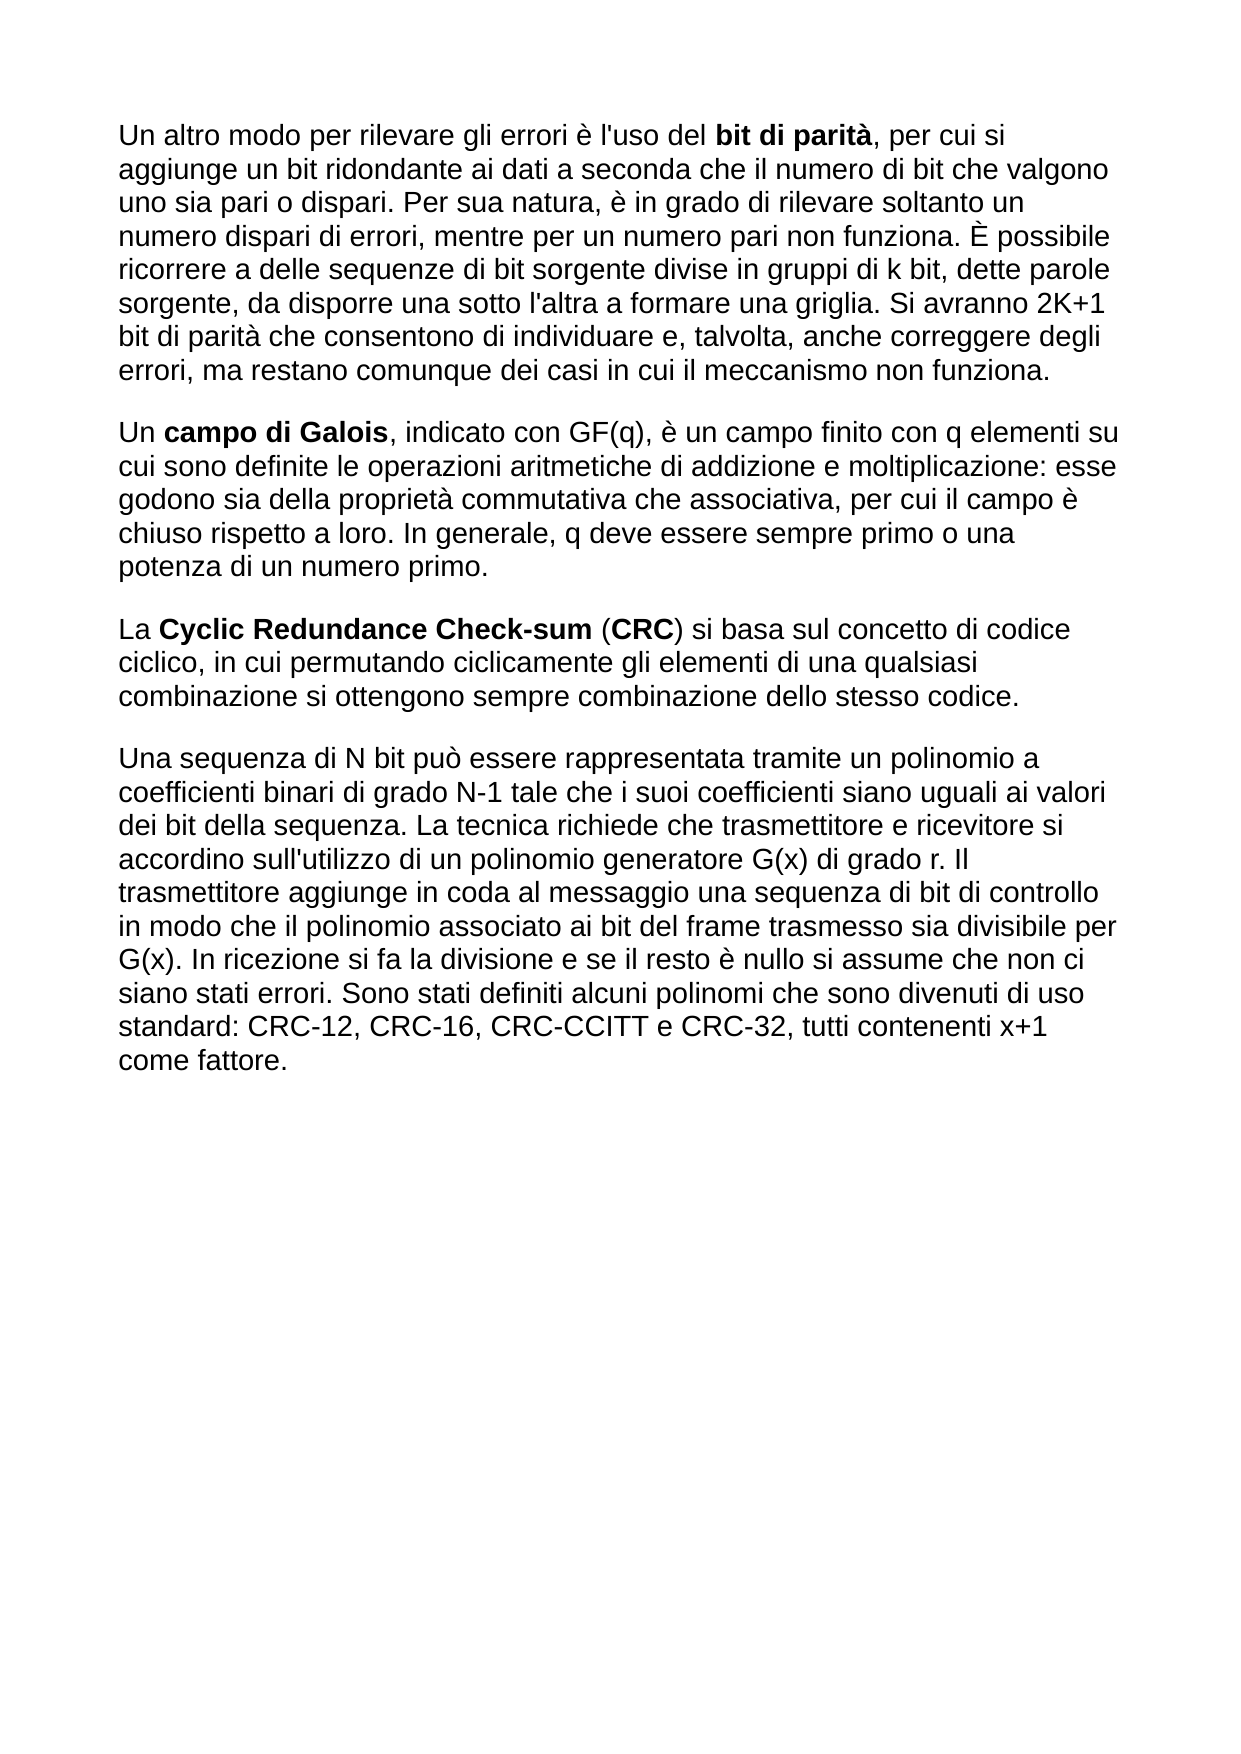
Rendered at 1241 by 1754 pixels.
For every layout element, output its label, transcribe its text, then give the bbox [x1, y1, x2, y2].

text La Cyclic Redundance Check-sum (CRC) si basa sul concetto di codice ciclico, in cui permutando ciclicamente gli elementi di una qualsiasi combinazione si ottengono sempre combinazione dello stesso codice. [118, 612, 1122, 712]
text Un altro modo per rilevare gli errori è l'uso del bit di parità, per cui si aggiunge un bit ridondante ai dati a seconda che il numero di bit che valgono uno sia pari o dispari. Per sua natura, è in grado di rilevare soltanto un numero dispari di errori, mentre per un numero pari non funziona. È possibile ricorrere a delle sequenze di bit sorgente divise in gruppi di k bit, dette parole sorgente, da disporre una sotto l'altra a formare una griglia. Si avranno 2K+1 bit di parità che consentono di individuare e, talvolta, anche correggere degli errori, ma restano comunque dei casi in cui il meccanismo non funziona. [118, 118, 1122, 386]
text Una sequenza di N bit può essere rappresentata tramite un polinomio a coefficienti binari di grado N-1 tale che i suoi coefficienti siano uguali ai valori dei bit della sequenza. La tecnica richiede che trasmettitore e ricevitore si accordino sull'utilizzo di un polinomio generatore G(x) di grado r. Il trasmettitore aggiunge in coda al messaggio una sequenza di bit di controllo in modo che il polinomio associato ai bit del frame trasmesso sia divisibile per G(x). In ricezione si fa la divisione e se il resto è nullo si assume che non ci siano stati errori. Sono stati definiti alcuni polinomi che sono divenuti di uso standard: CRC-12, CRC-16, CRC-CCITT e CRC-32, tutti contenenti x+1 come fattore. [118, 741, 1122, 1076]
text Un campo di Galois, indicato con GF(q), è un campo finito con q elementi su cui sono definite le operazioni aritmetiche di addizione e moltiplicazione: esse godono sia della proprietà commutativa che associativa, per cui il campo è chiuso rispetto a loro. In generale, q deve essere sempre primo o una potenza di un numero primo. [118, 415, 1122, 583]
